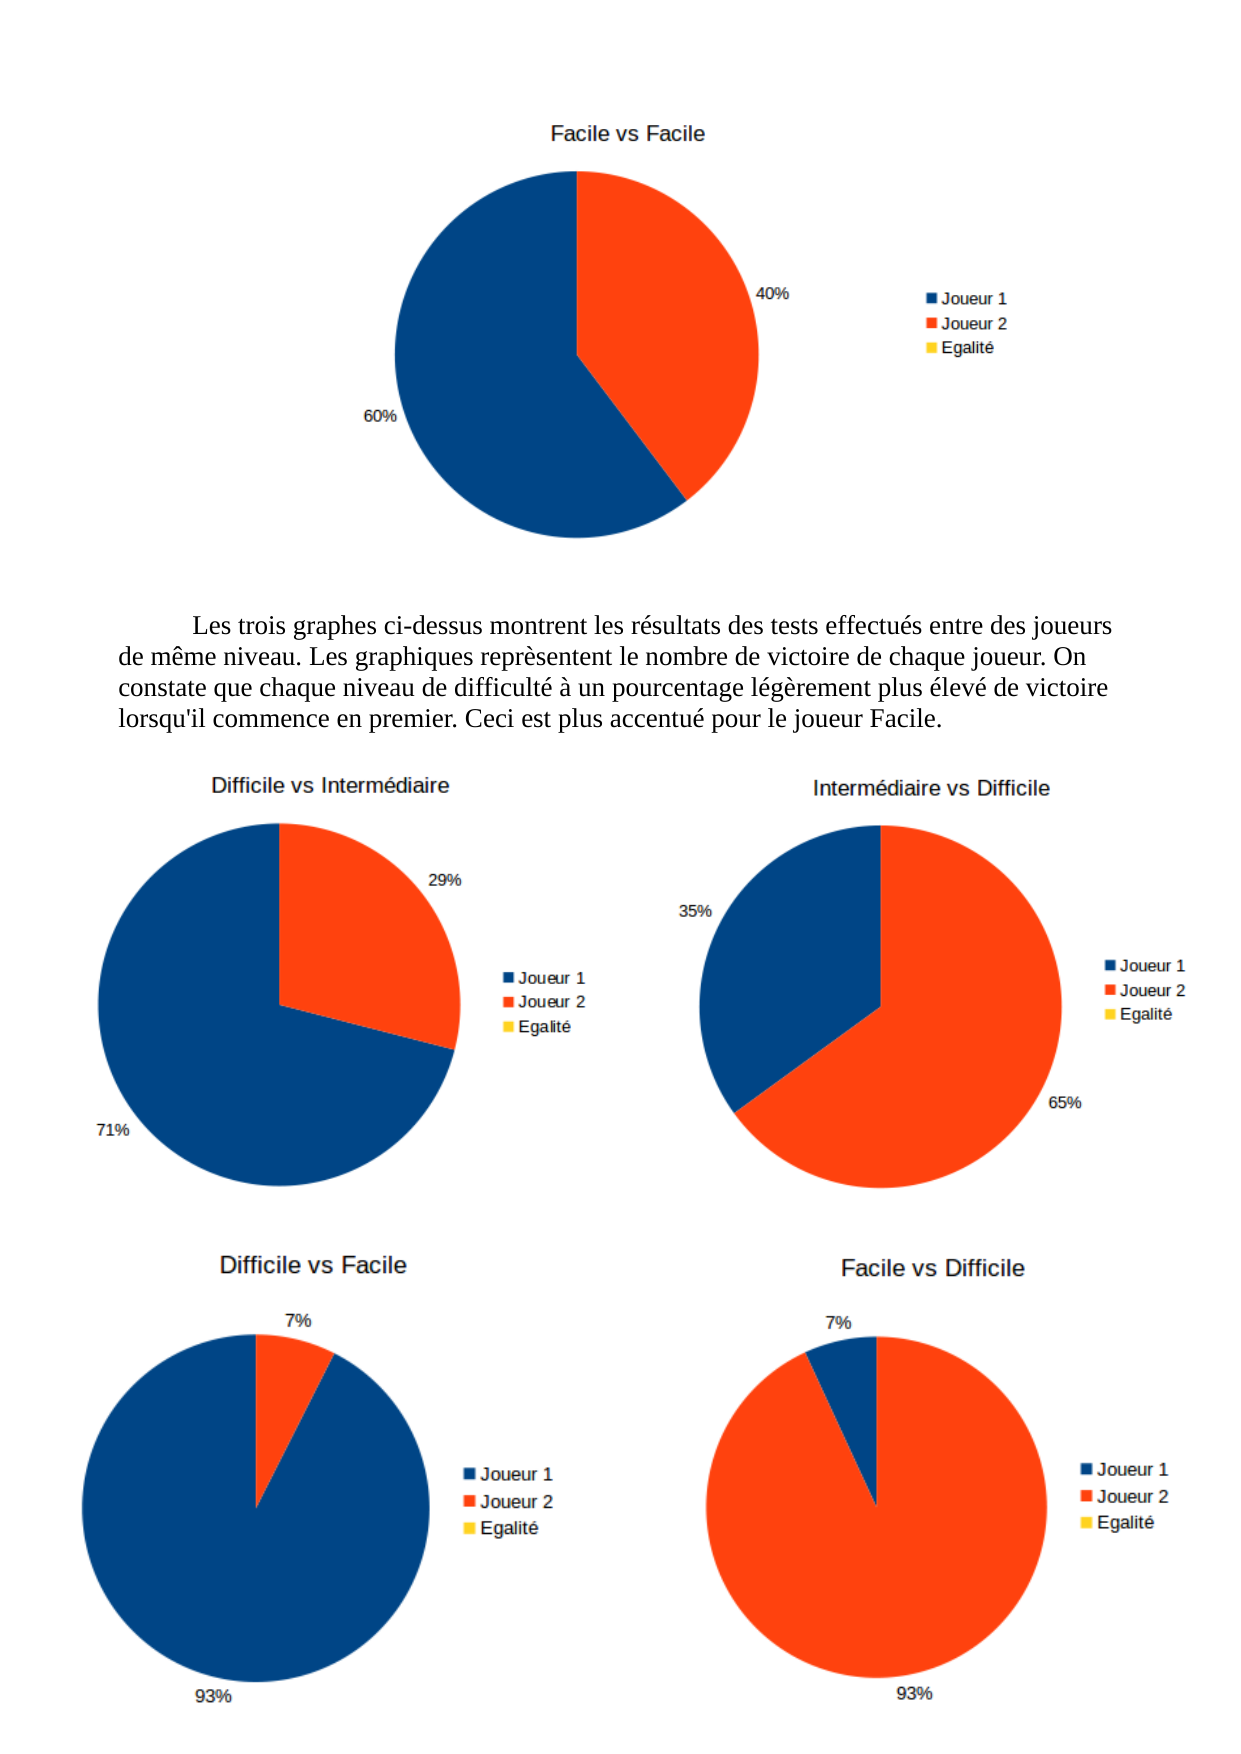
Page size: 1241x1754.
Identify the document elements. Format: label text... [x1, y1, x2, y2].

picture [65, 772, 597, 1196]
picture [693, 1245, 1197, 1714]
picture [662, 767, 1223, 1197]
text Les trois graphes ci-dessus montrent les résultats des tests effectués entre des joueurs de même niveau. Les graphiques reprèsentent le nombre de victoire de chaque joueur. On constate que chaque niveau de difficulté à un pourcentage légèrement plus élevé de victoire lorsqu'il commence en premier. Ceci est plus accentué pour le joueur Facile. [118, 609, 1122, 734]
picture [233, 99, 1024, 547]
picture [56, 1244, 582, 1720]
